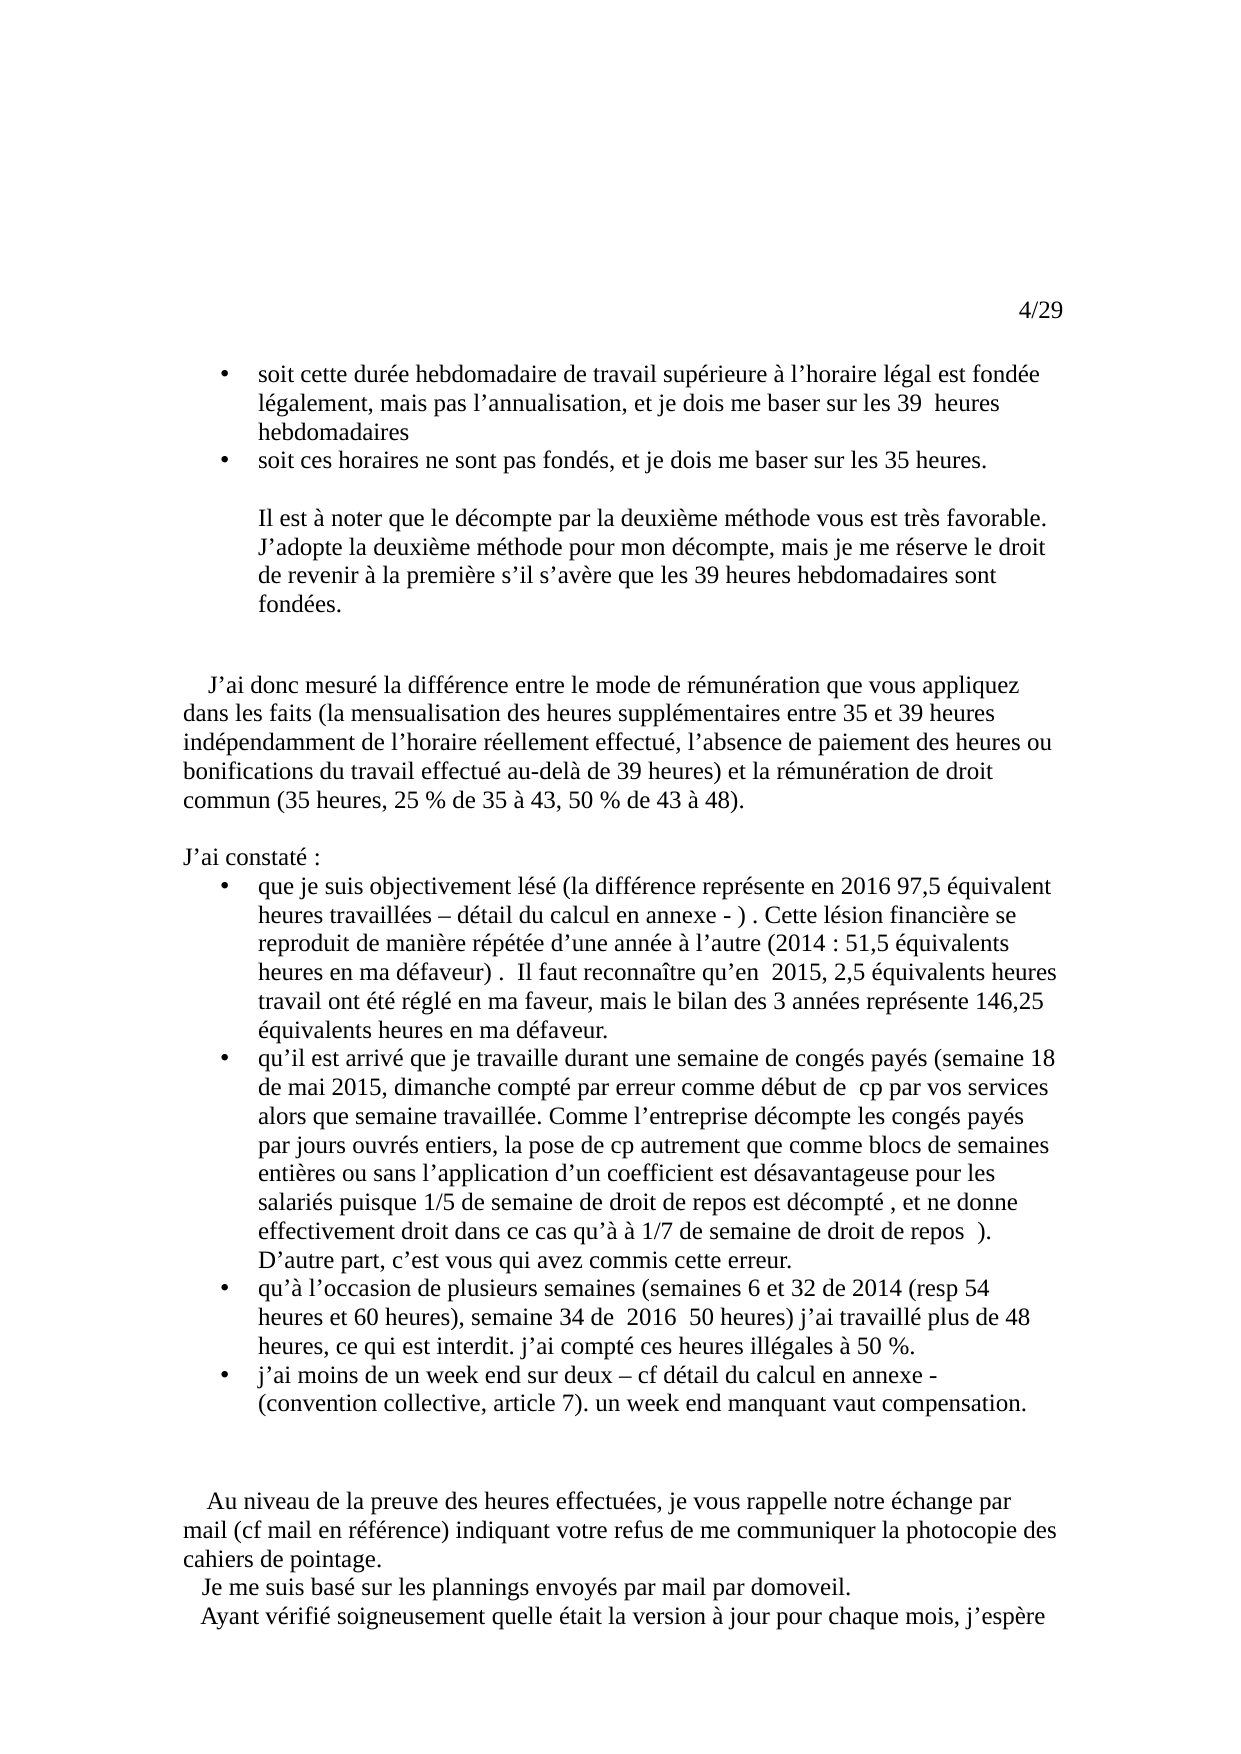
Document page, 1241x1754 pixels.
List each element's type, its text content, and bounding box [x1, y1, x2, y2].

table_cell Au niveau de la preuve des heures effectuées, je vous rappelle notre échange par mail (cf mail en référence) indiquant votre refus de me communiquer la photocopie des cahiers de pointage. Je me suis basé sur les plannings envoyés par mail par domoveil. Ayant vérifié soigneusement quelle était la version à jour pour chaque mois, j’espère [177, 1480, 1063, 1636]
table_cell La clause d’annualisation de mon contrat de travail n’est donc pas fondée légalement. Mon contrat de travail mentionne « un horaire de 39 heures basé sur l’annualisation » Alors restent deux possibilités : soit cette durée hebdomadaire de travail supérieure à l’horaire légal est fondée légalement, mais pas l’annualisation, et je dois me baser sur les 39 heures hebdomadaires soit ces horaires ne sont pas fondés, et je dois me baser sur les 35 heures. Il est à noter que le décompte par la deuxième méthode vous est très favorable. J’adopte la deuxième méthode pour mon décompte, mais je me réserve le droit de revenir à la première s’il s’avère que les 39 heures hebdomadaires sont fondées. [177, 354, 1063, 624]
table_cell [177, 624, 1063, 664]
table_cell J’ai donc mesuré la différence entre le mode de rémunération que vous appliquez dans les faits (la mensualisation des heures supplémentaires entre 35 et 39 heures indépendamment de l’horaire réellement effectué, l’absence de paiement des heures ou bonifications du travail effectué au-delà de 39 heures) et la rémunération de droit commun (35 heures, 25 % de 35 à 43, 50 % de 43 à 48). J’ai constaté : que je suis objectivement lésé (la différence représente en 2016 97,5 équivalent heures travaillées – détail du calcul en annexe - ) . Cette lésion financière se reproduit de manière répétée d’une année à l’autre (2014 : 51,5 équivalents heures en ma défaveur) . Il faut reconnaître qu’en 2015, 2,5 équivalents heures travail ont été réglé en ma faveur, mais le bilan des 3 années représente 146,25 équivalents heures en ma défaveur. qu’il est arrivé que je travaille durant une semaine de congés payés (semaine 18 de mai 2015, dimanche compté par erreur comme début de cp par vos services alors que semaine travaillée. Comme l’entreprise décompte les congés payés par jours ouvrés entiers, la pose de cp autrement que comme blocs de semaines entières ou sans l’application d’un coefficient est désavantageuse pour les salariés puisque 1/5 de semaine de droit de repos est décompté , et ne donne effectivement droit dans ce cas qu’à à 1/7 de semaine de droit de repos ). D’autre part, c’est vous qui avez commis cette erreur. qu’à l’occasion de plusieurs semaines (semaines 6 et 32 de 2014 (resp 54 heures et 60 heures), semaine 34 de 2016 50 heures) j’ai travaillé plus de 48 heures, ce qui est interdit. j’ai compté ces heures illégales à 50 %. j’ai moins de un week end sur deux – cf détail du calcul en annexe - (convention collective, article 7). un week end manquant vaut compensation. [177, 664, 1063, 1480]
